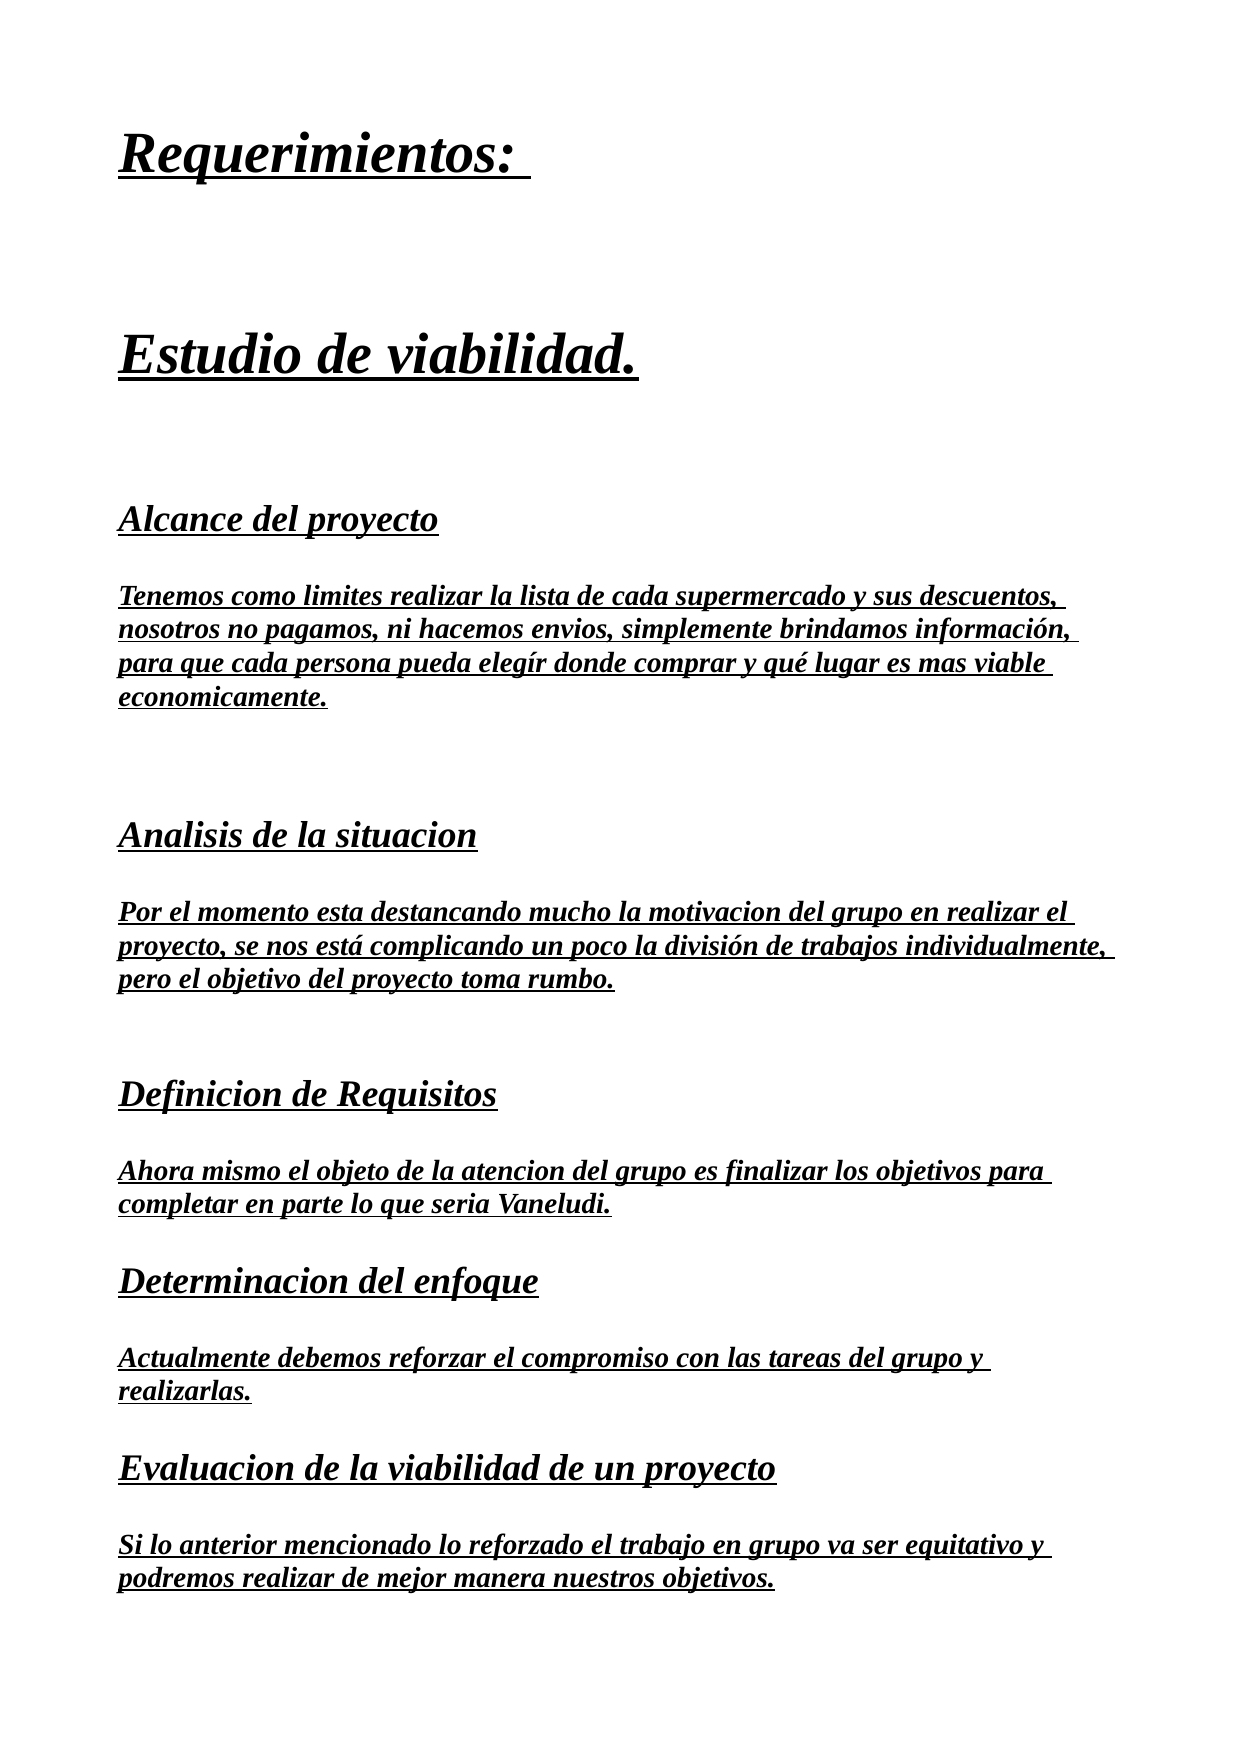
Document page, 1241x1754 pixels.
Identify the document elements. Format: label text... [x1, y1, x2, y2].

text Ahora mismo el objeto de la atencion del grupo es finalizar los objetivos para completar en parte lo que seria Vaneludi. [118, 1153, 1122, 1220]
text Por el momento esta destancando mucho la motivacion del grupo en realizar el proyecto, se nos está complicando un poco la división de trabajos individualmente, pero el objetivo del proyecto toma rumbo. [118, 894, 1122, 995]
text Si lo anterior mencionado lo reforzado el trabajo en grupo va ser equitativo y podremos realizar de mejor manera nuestros objetivos. [118, 1527, 1122, 1594]
text Alcance del proyecto [118, 497, 1122, 540]
text Requerimientos: [118, 118, 1122, 185]
text Definicion de Requisitos [118, 1072, 1122, 1115]
text Determinacion del enfoque [118, 1258, 1122, 1302]
text Actualmente debemos reforzar el compromiso con las tareas del grupo y realizarlas. [118, 1340, 1122, 1407]
text Evaluacion de la viabilidad de un proyecto [118, 1445, 1122, 1488]
text Analisis de la situacion [118, 813, 1122, 856]
text Tenemos como limites realizar la lista de cada supermercado y sus descuentos, nosotros no pagamos, ni hacemos envios, simplemente brindamos información, para que cada persona pueda elegír donde comprar y qué lugar es mas viable economicamente. [118, 578, 1122, 712]
text Estudio de viabilidad. [118, 319, 1122, 453]
